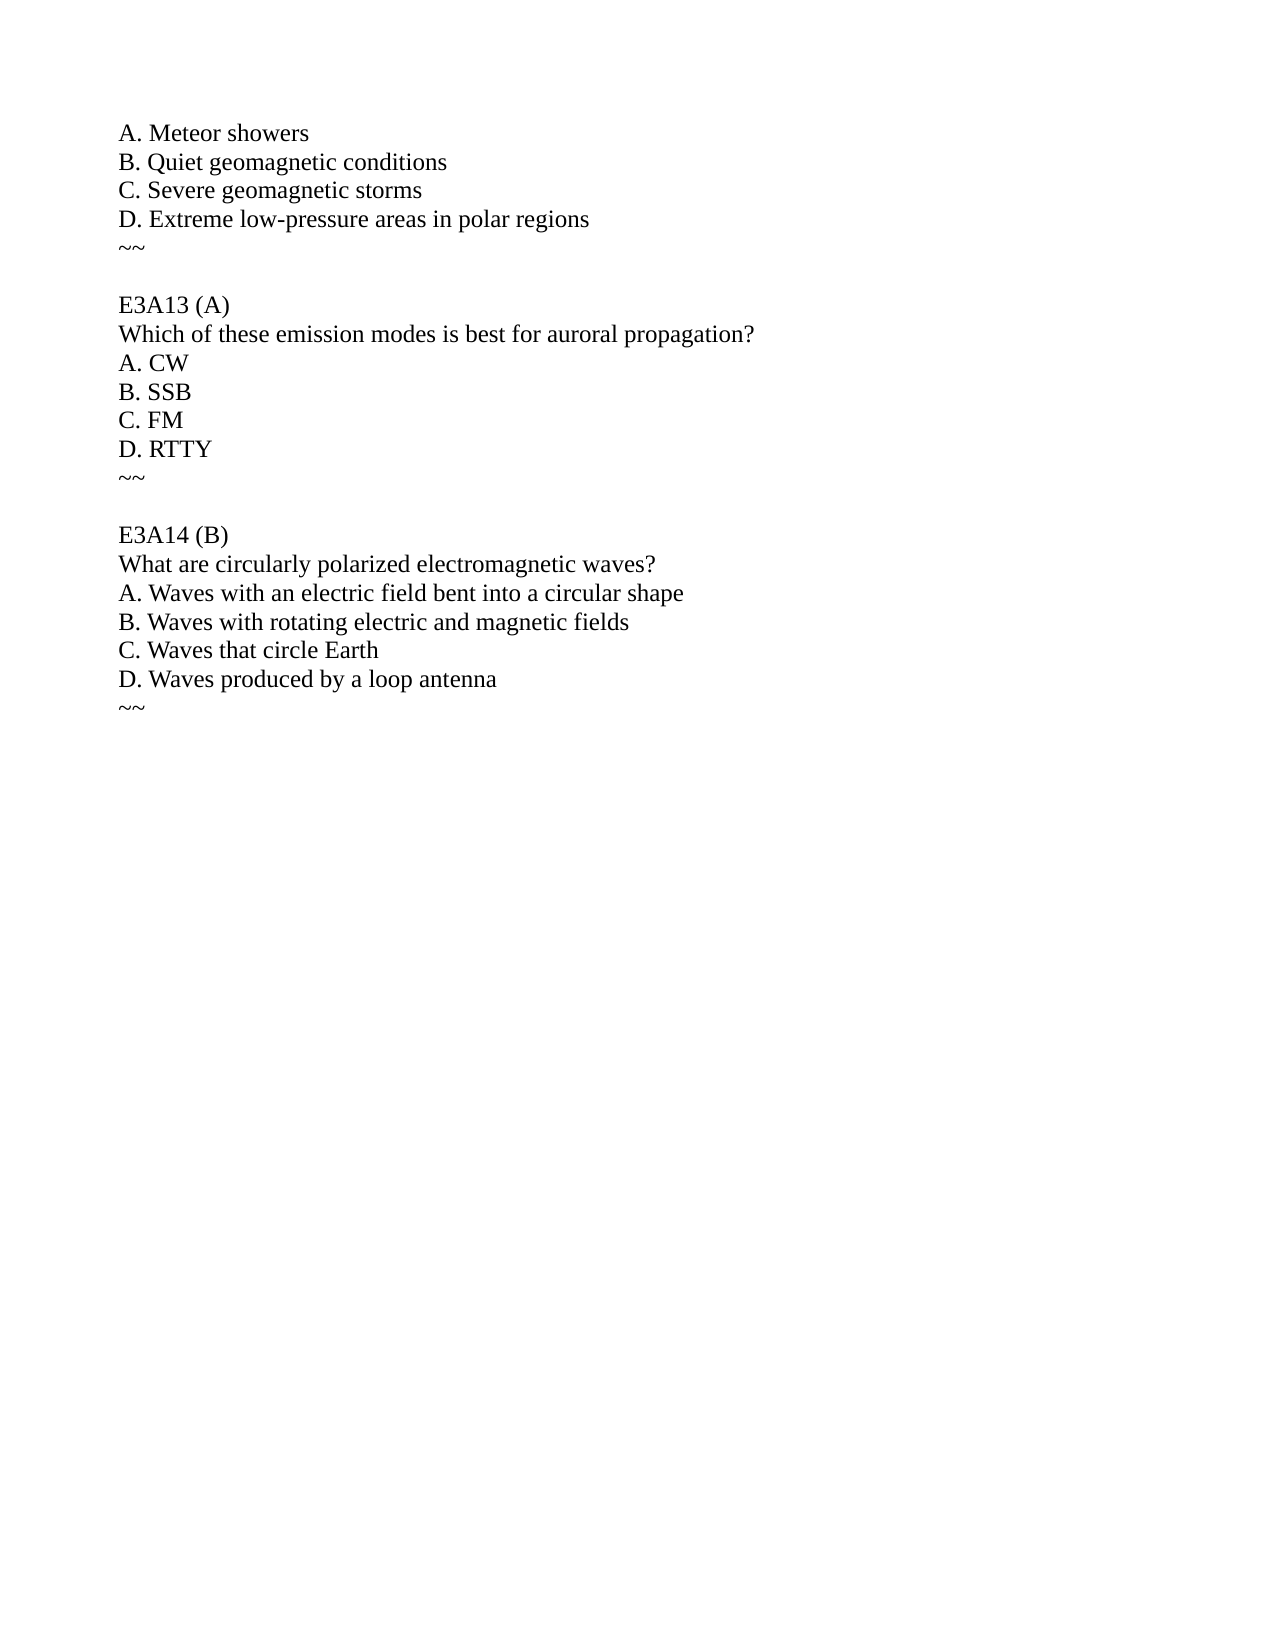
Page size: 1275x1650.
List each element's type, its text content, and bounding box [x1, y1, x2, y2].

text C. FM [118, 406, 1157, 434]
text A. CW [118, 348, 1157, 377]
text A. Waves with an electric field bent into a circular shape [118, 578, 1157, 607]
text A. Meteor showers [118, 118, 1157, 147]
text ~~ [118, 233, 1157, 262]
text E3A13 (A) [118, 291, 1157, 319]
text E3A14 (B) [118, 521, 1157, 549]
text D. Waves produced by a loop antenna [118, 664, 1157, 693]
text D. Extreme low-pressure areas in polar regions [118, 204, 1157, 233]
text What are circularly polarized electromagnetic waves? [118, 549, 1157, 578]
text ~~ [118, 463, 1157, 492]
text C. Severe geomagnetic storms [118, 176, 1157, 204]
text B. Quiet geomagnetic conditions [118, 147, 1157, 176]
text ~~ [118, 693, 1157, 722]
text C. Waves that circle Earth [118, 636, 1157, 664]
text D. RTTY [118, 434, 1157, 463]
text B. Waves with rotating electric and magnetic fields [118, 607, 1157, 636]
text B. SSB [118, 377, 1157, 406]
text Which of these emission modes is best for auroral propagation? [118, 319, 1157, 348]
